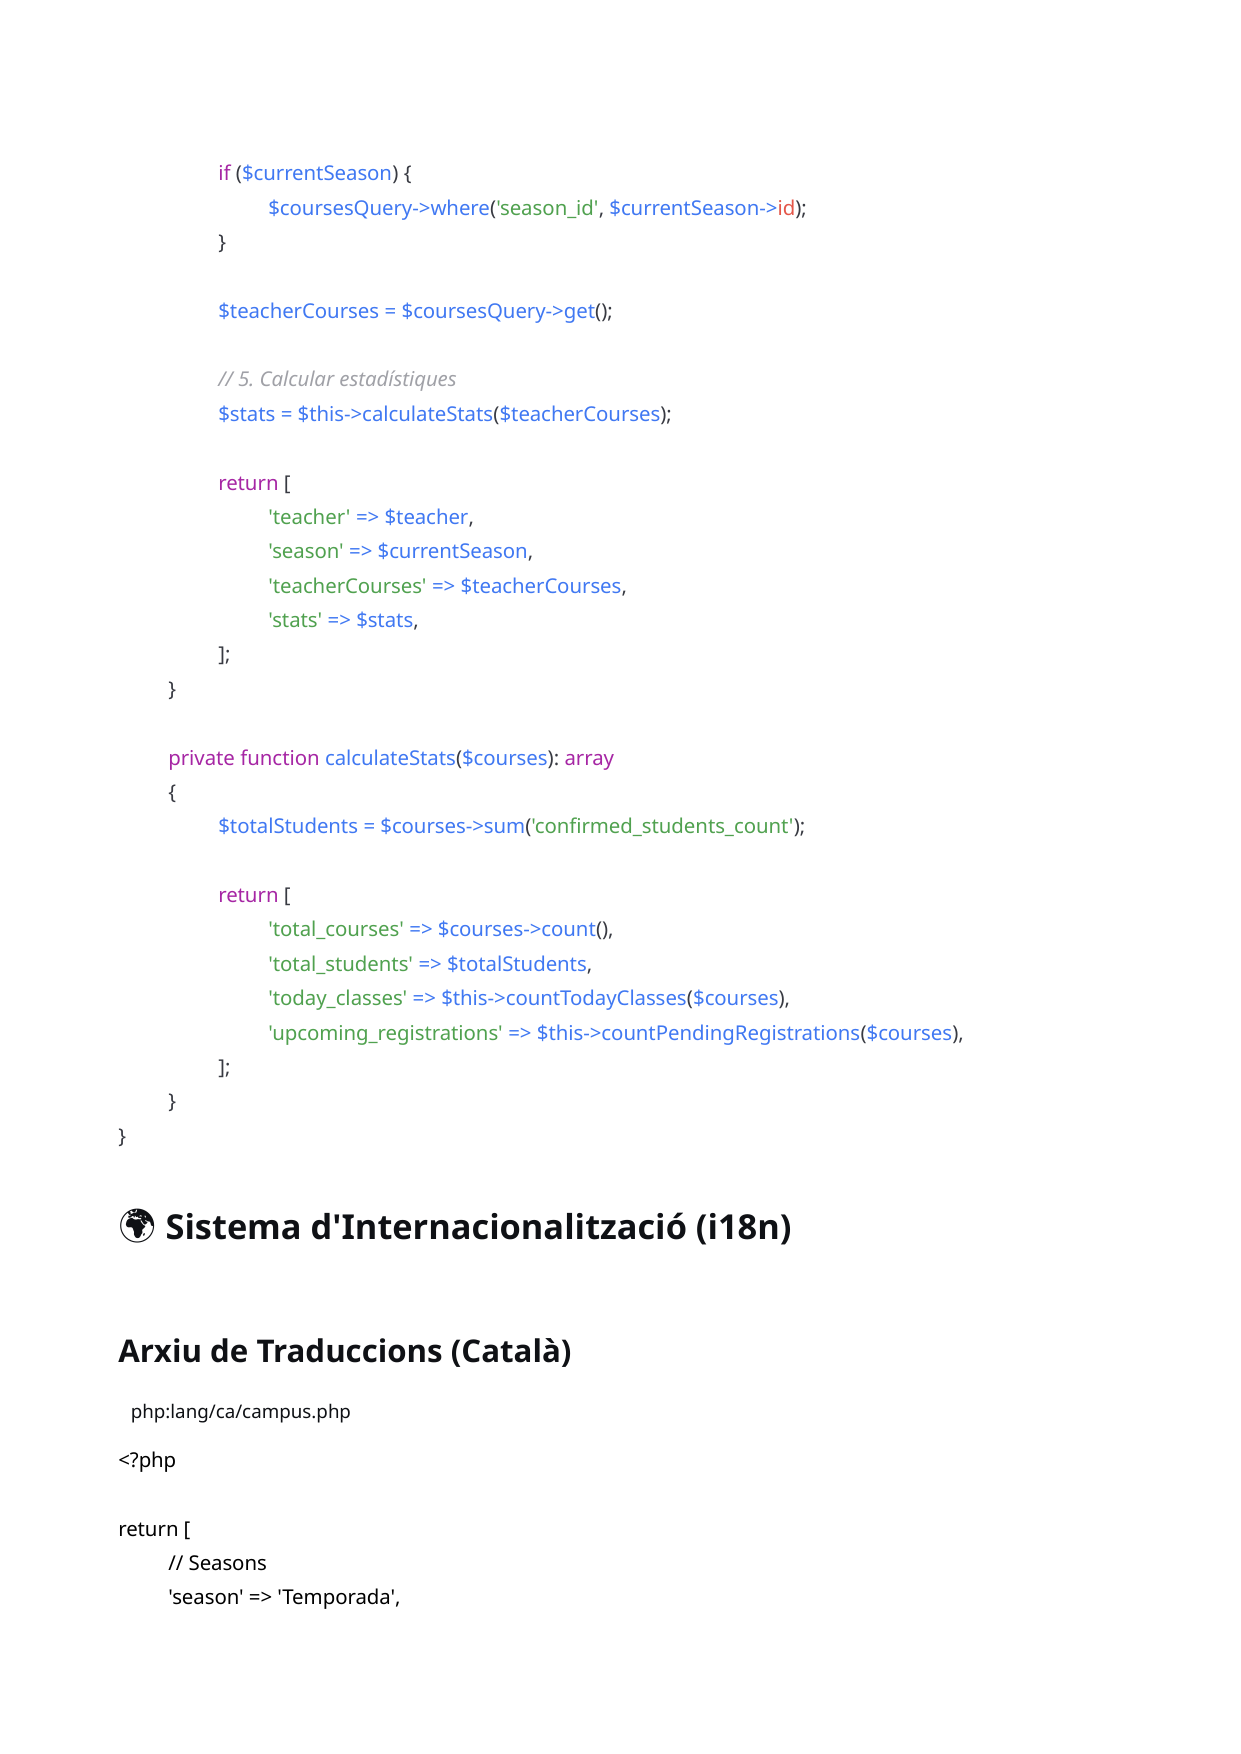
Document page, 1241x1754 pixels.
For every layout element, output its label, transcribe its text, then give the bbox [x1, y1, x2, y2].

text $stats = $this->calculateStats($teacherCourses); [118, 393, 1122, 427]
text private function calculateStats($courses): array [118, 737, 1122, 771]
text } [118, 1081, 1122, 1115]
text return [ [118, 1508, 1122, 1542]
text 'total_students' => $totalStudents, [118, 943, 1122, 977]
text } [118, 221, 1122, 256]
text 'teacher' => $teacher, [118, 496, 1122, 531]
text 'stats' => $stats, [118, 599, 1122, 634]
text ]; [118, 1046, 1122, 1081]
text 'total_courses' => $courses->count(), [118, 909, 1122, 943]
text // Seasons [118, 1542, 1122, 1576]
text // 5. Calcular estadístiques [118, 359, 1122, 393]
text $teacherCourses = $coursesQuery->get(); [118, 290, 1122, 324]
text { [118, 771, 1122, 806]
text 'season' => $currentSeason, [118, 531, 1122, 565]
subtitle 🌍 Sistema d'Internacionalització (i18n) [118, 1199, 1122, 1249]
text 'upcoming_registrations' => $this->countPendingRegistrations($courses), [118, 1012, 1122, 1046]
text } [118, 668, 1122, 702]
text return [ [118, 874, 1122, 909]
text php:lang/ca/campus.php [131, 1396, 1122, 1424]
text return [ [118, 462, 1122, 496]
text } [118, 1115, 1122, 1149]
text if ($currentSeason) { [118, 152, 1122, 187]
text ]; [118, 634, 1122, 668]
text 'today_classes' => $this->countTodayClasses($courses), [118, 977, 1122, 1012]
text 'teacherCourses' => $teacherCourses, [118, 565, 1122, 599]
text <?php [118, 1439, 1122, 1473]
text $coursesQuery->where('season_id', $currentSeason->id); [118, 187, 1122, 221]
text 'season' => 'Temporada', [118, 1576, 1122, 1611]
text $totalStudents = $courses->sum('confirmed_students_count'); [118, 806, 1122, 840]
subtitle Arxiu de Traduccions (Català) [118, 1324, 1122, 1371]
